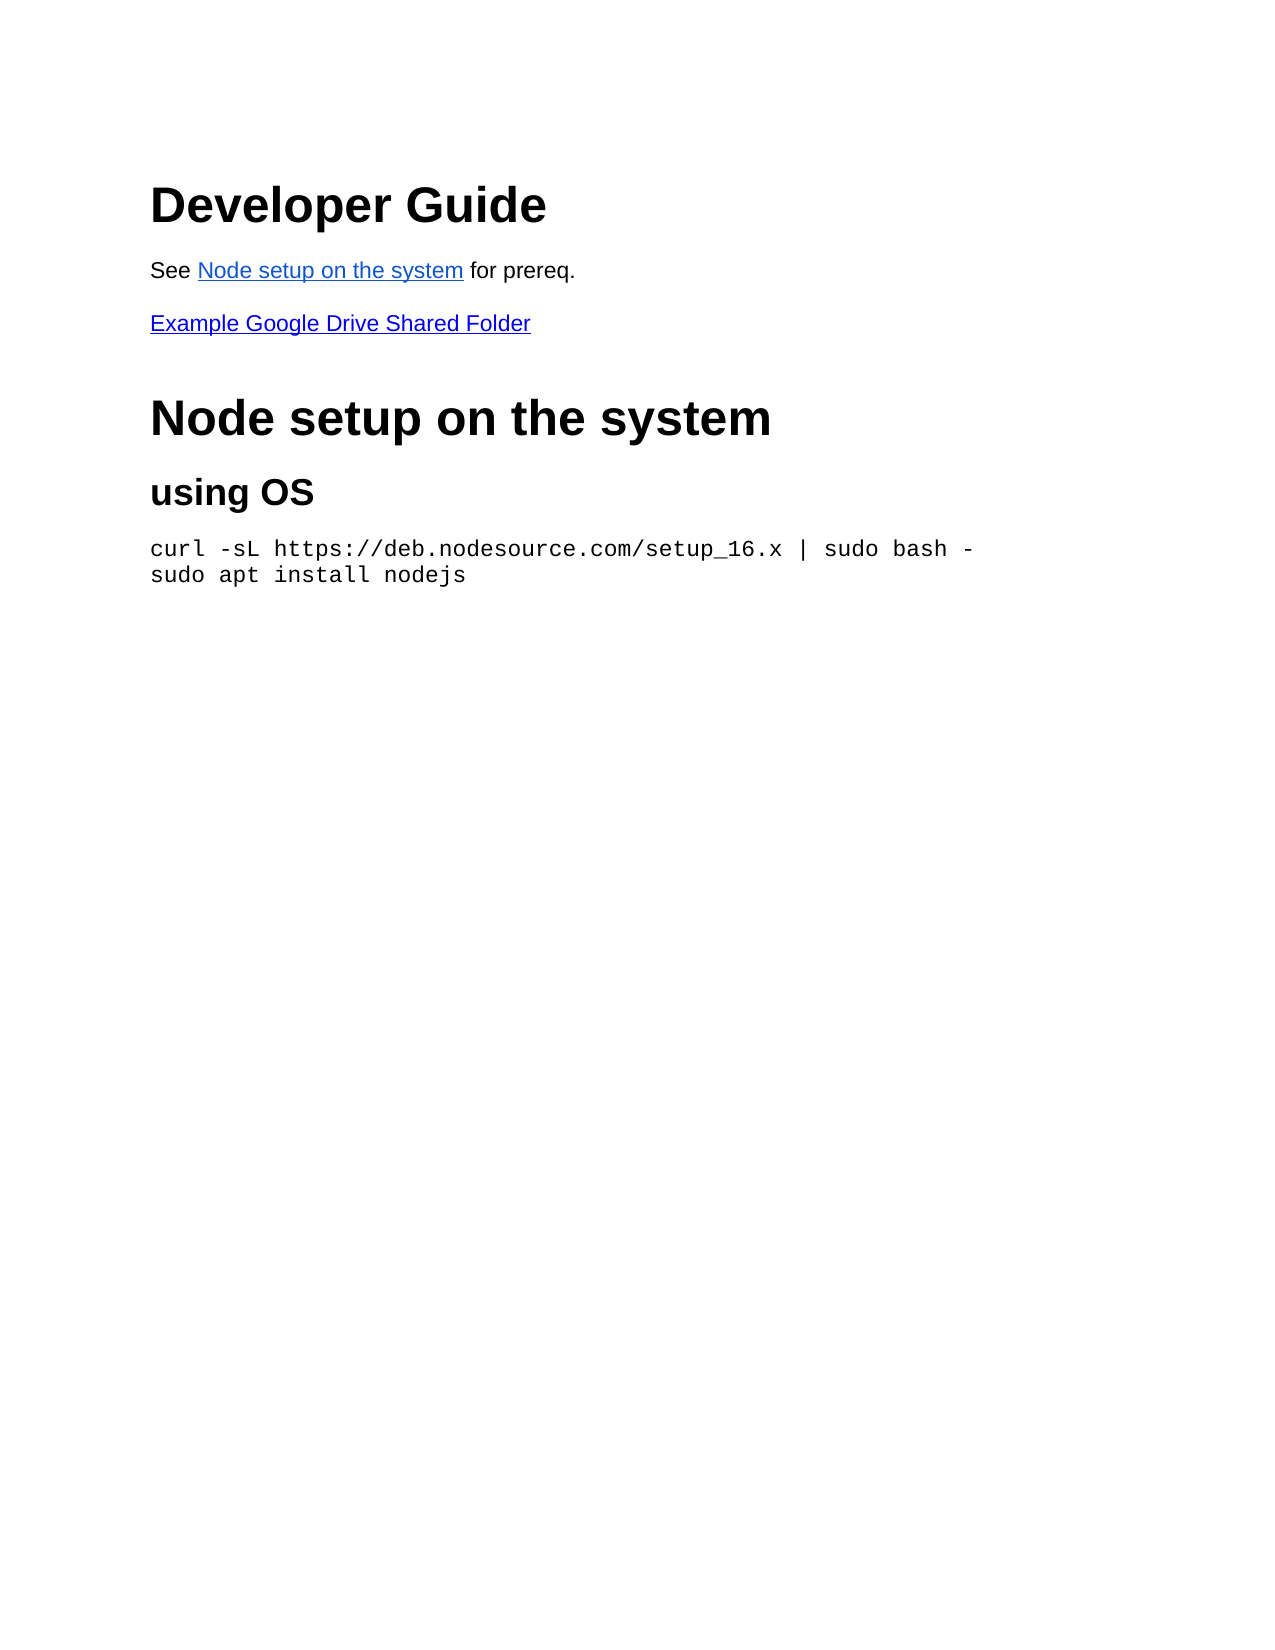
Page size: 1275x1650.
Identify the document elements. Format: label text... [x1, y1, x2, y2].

subtitle using OS [150, 470, 1125, 513]
text See Node setup on the system for prereq. [150, 257, 1125, 284]
text curl -sL https://deb.nodesource.com/setup_16.x | sudo bash - sudo apt install nodejs [150, 537, 1125, 615]
subtitle Developer Guide [150, 175, 1125, 232]
subtitle Node setup on the system [150, 388, 1125, 445]
text Example Google Drive Shared Folder [150, 310, 1125, 337]
